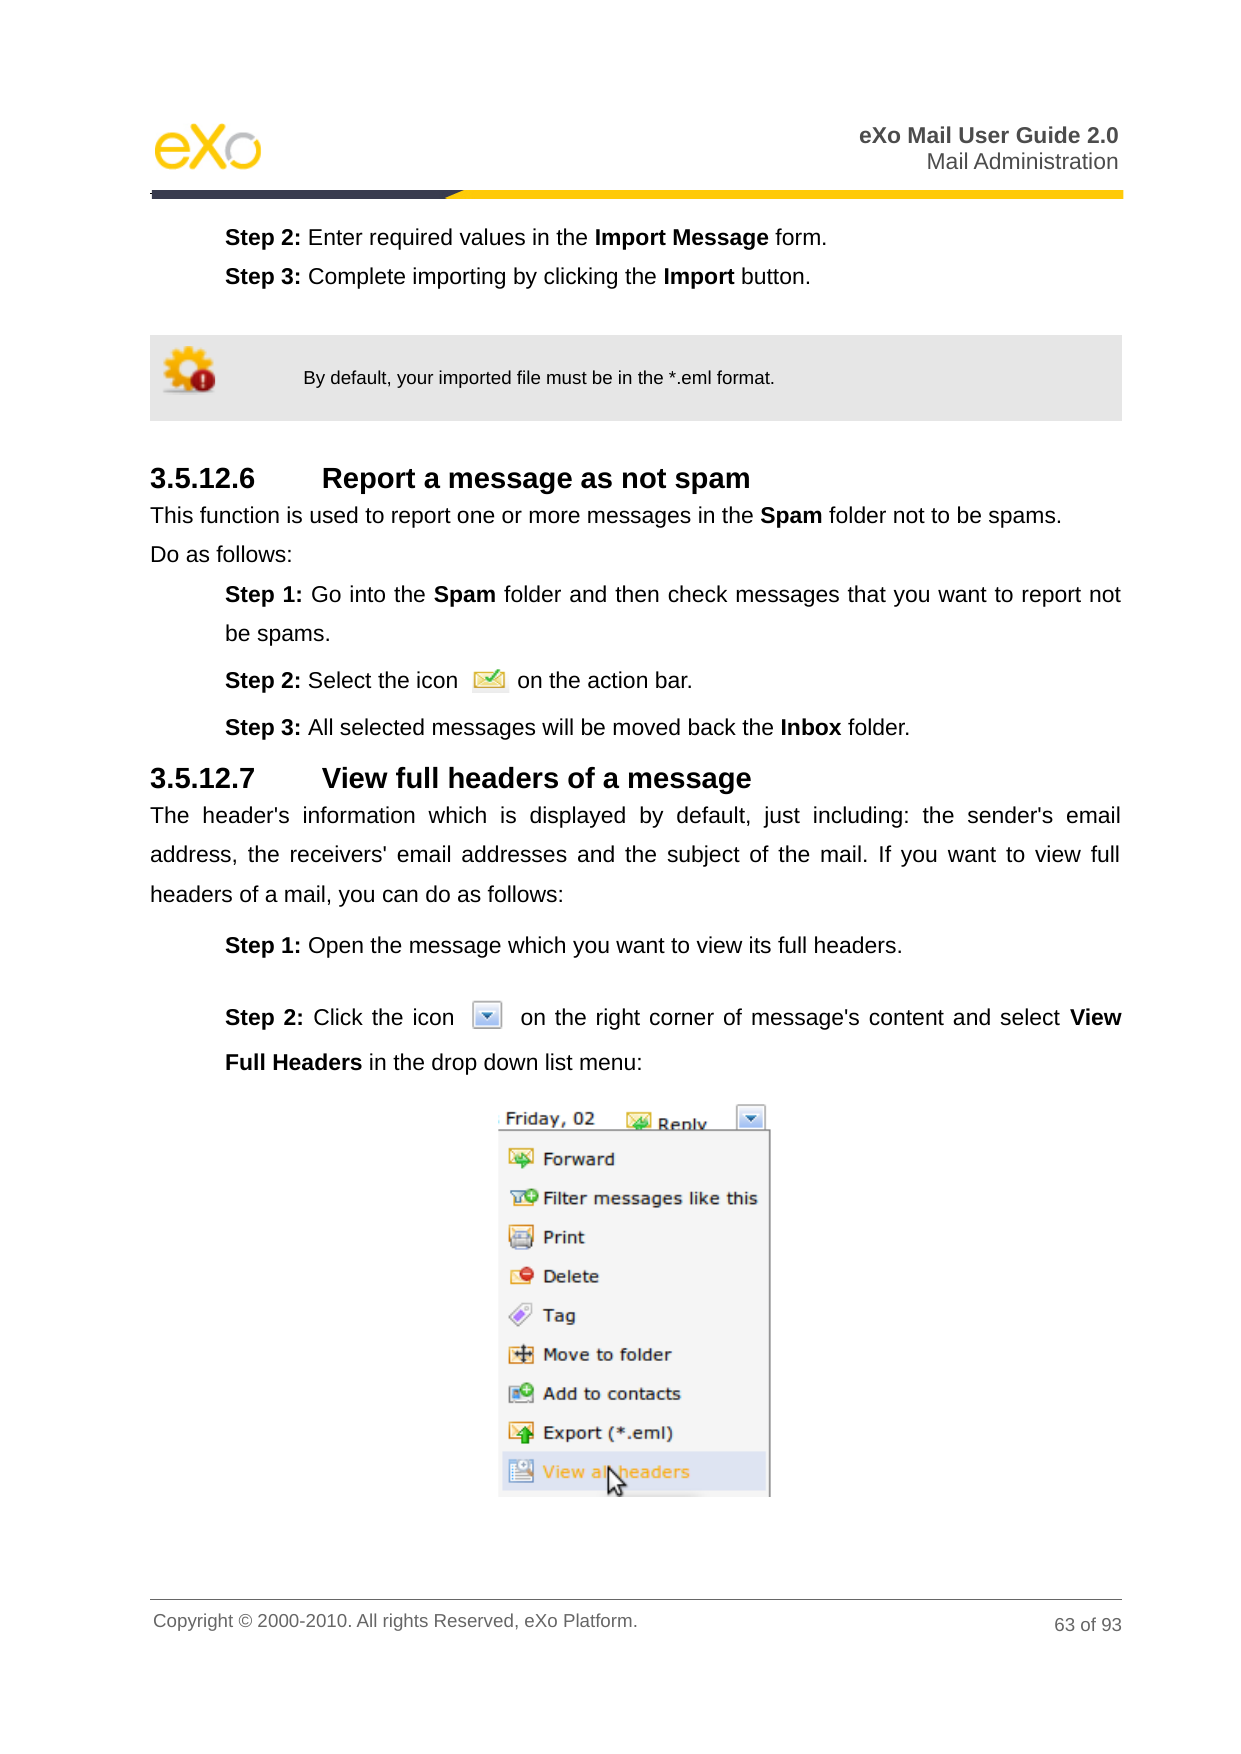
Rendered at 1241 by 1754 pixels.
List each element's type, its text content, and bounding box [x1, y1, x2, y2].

picture [155, 123, 262, 170]
subtitle Report a message as not spam [150, 461, 1122, 494]
subtitle View full headers of a message [150, 761, 1122, 794]
text Do as follows: [150, 541, 1122, 568]
text This function is used to report one or more messages in the Spam folder not to be spams. [112, 502, 1122, 528]
picture [151, 190, 1124, 199]
list Step 2: Click the icon on the right corner of message's content and select View Full Headers in the drop down list menu: [187, 991, 1122, 1075]
table_header By default, your imported file must be in the *.eml format. [228, 335, 1122, 421]
list Step 2: Enter required values in the Import Message form. [187, 223, 1122, 250]
picture [471, 998, 504, 1029]
table_header [150, 335, 228, 421]
picture [498, 1103, 774, 1497]
picture [472, 667, 510, 693]
list Step 3: Complete importing by clicking the Import button. [187, 263, 1122, 289]
list Step 3: All selected messages will be moved back the Inbox folder. [187, 714, 1122, 740]
list Step 1: Open the message which you want to view its full headers. [187, 932, 1122, 958]
list Step 2: Select the icon on the action bar. [187, 660, 1122, 701]
picture [162, 346, 216, 395]
text The header's information which is displayed by default, just including: the sender's email address, the receivers' email addresses and the subject of the mail. If you want to view full headers of a mail, you can do as follows: [150, 802, 1122, 907]
list Step 1: Go into the Spam folder and then check messages that you want to report not be spams. [187, 581, 1122, 647]
